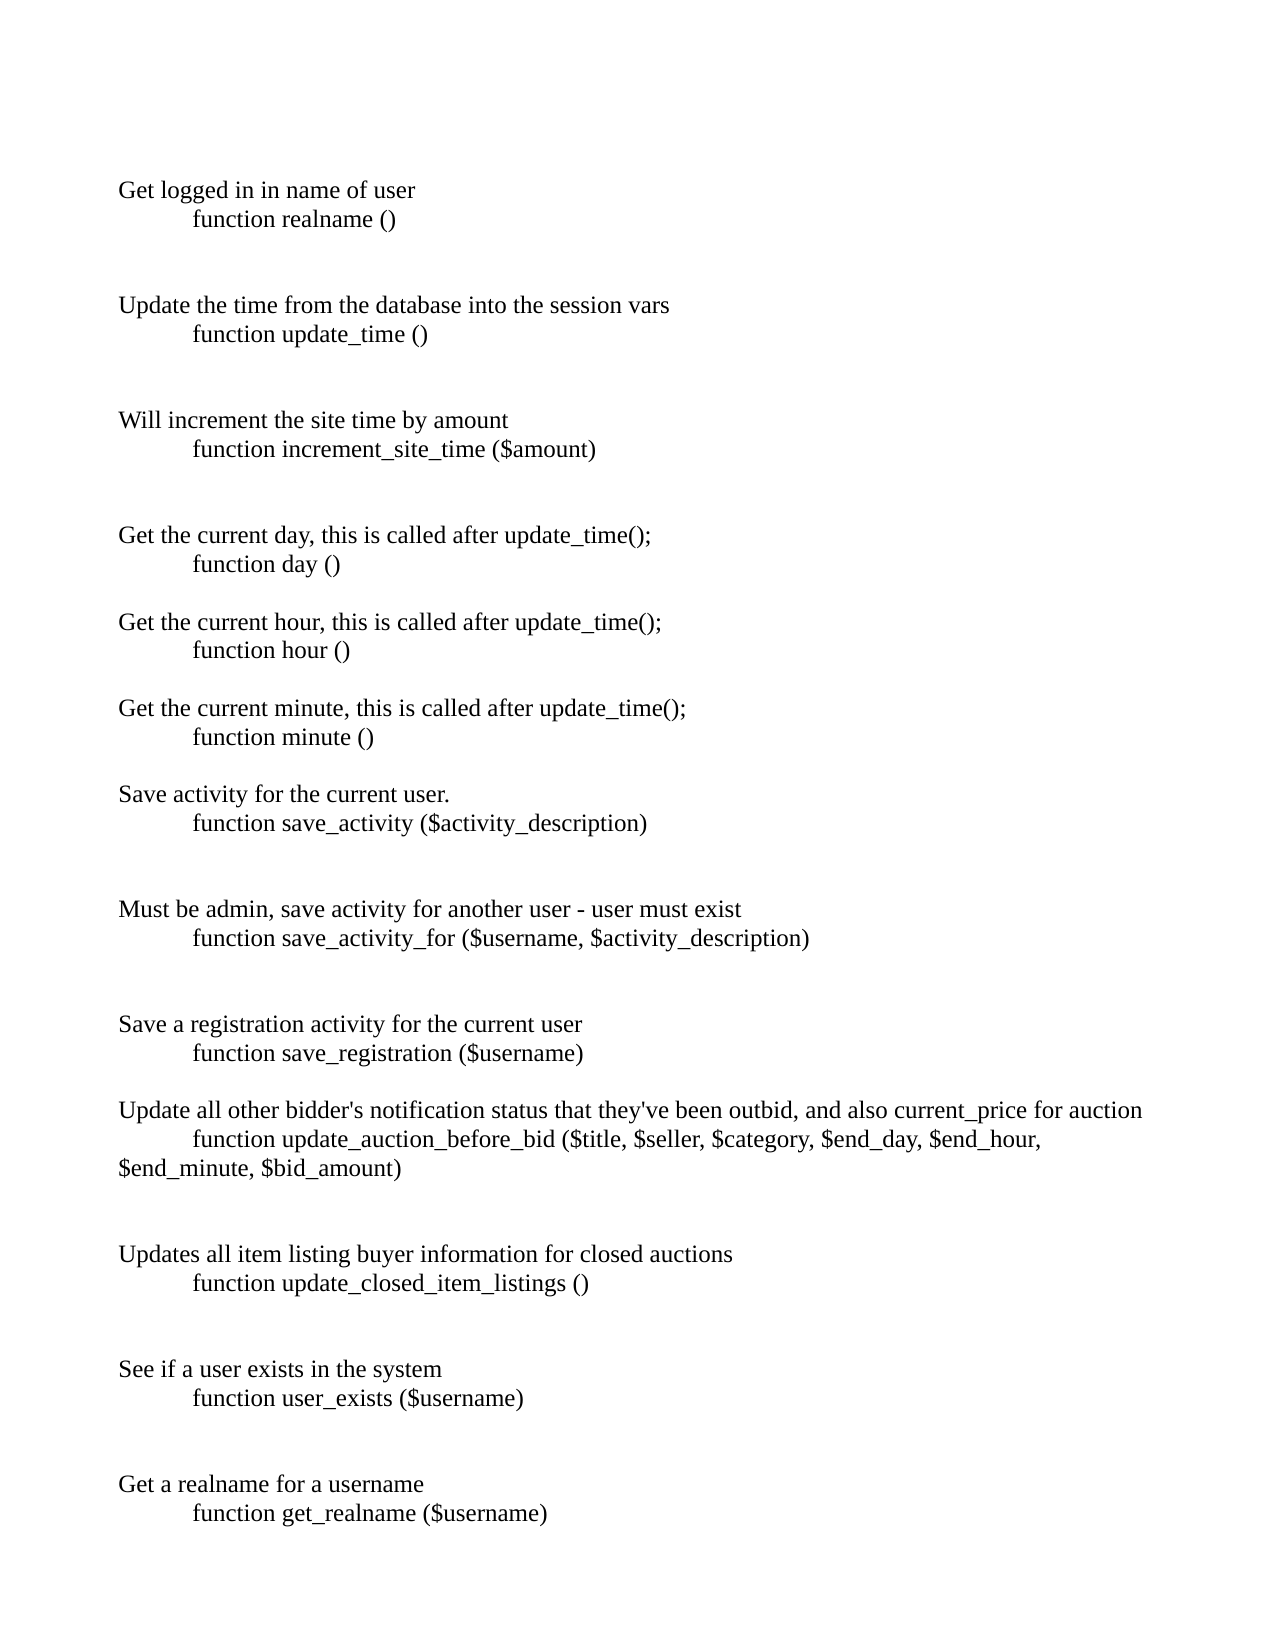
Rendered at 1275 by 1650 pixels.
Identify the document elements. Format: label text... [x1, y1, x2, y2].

text function user_exists ($username) [118, 1383, 1157, 1412]
text function minute () [118, 722, 1157, 751]
text function get_realname ($username) [118, 1498, 1157, 1527]
text Get the current hour, this is called after update_time(); [118, 607, 1157, 636]
text Updates all item listing buyer information for closed auctions [118, 1239, 1157, 1268]
text Update the time from the database into the session vars [118, 291, 1157, 319]
text Will increment the site time by amount [118, 406, 1157, 434]
text function update_closed_item_listings () [118, 1268, 1157, 1297]
text function save_activity ($activity_description) [118, 808, 1157, 837]
text Get the current day, this is called after update_time(); [118, 521, 1157, 549]
text function save_registration ($username) [118, 1038, 1157, 1067]
text Update all other bidder's notification status that they've been outbid, and also current_price for auction [118, 1096, 1157, 1124]
text function save_activity_for ($username, $activity_description) [118, 923, 1157, 952]
text function hour () [118, 636, 1157, 664]
text function realname () [118, 204, 1157, 233]
text function update_time () [118, 319, 1157, 348]
text Must be admin, save activity for another user - user must exist [118, 894, 1157, 923]
text See if a user exists in the system [118, 1354, 1157, 1383]
text function increment_site_time ($amount) [118, 434, 1157, 463]
text Get the current minute, this is called after update_time(); [118, 693, 1157, 722]
text Get a realname for a username [118, 1469, 1157, 1498]
text Save activity for the current user. [118, 779, 1157, 808]
text Get logged in in name of user [118, 176, 1157, 204]
text Save a registration activity for the current user [118, 1009, 1157, 1038]
text function update_auction_before_bid ($title, $seller, $category, $end_day, $end_hour, $end_minute, $bid_amount) [118, 1124, 1157, 1182]
text function day () [118, 549, 1157, 578]
